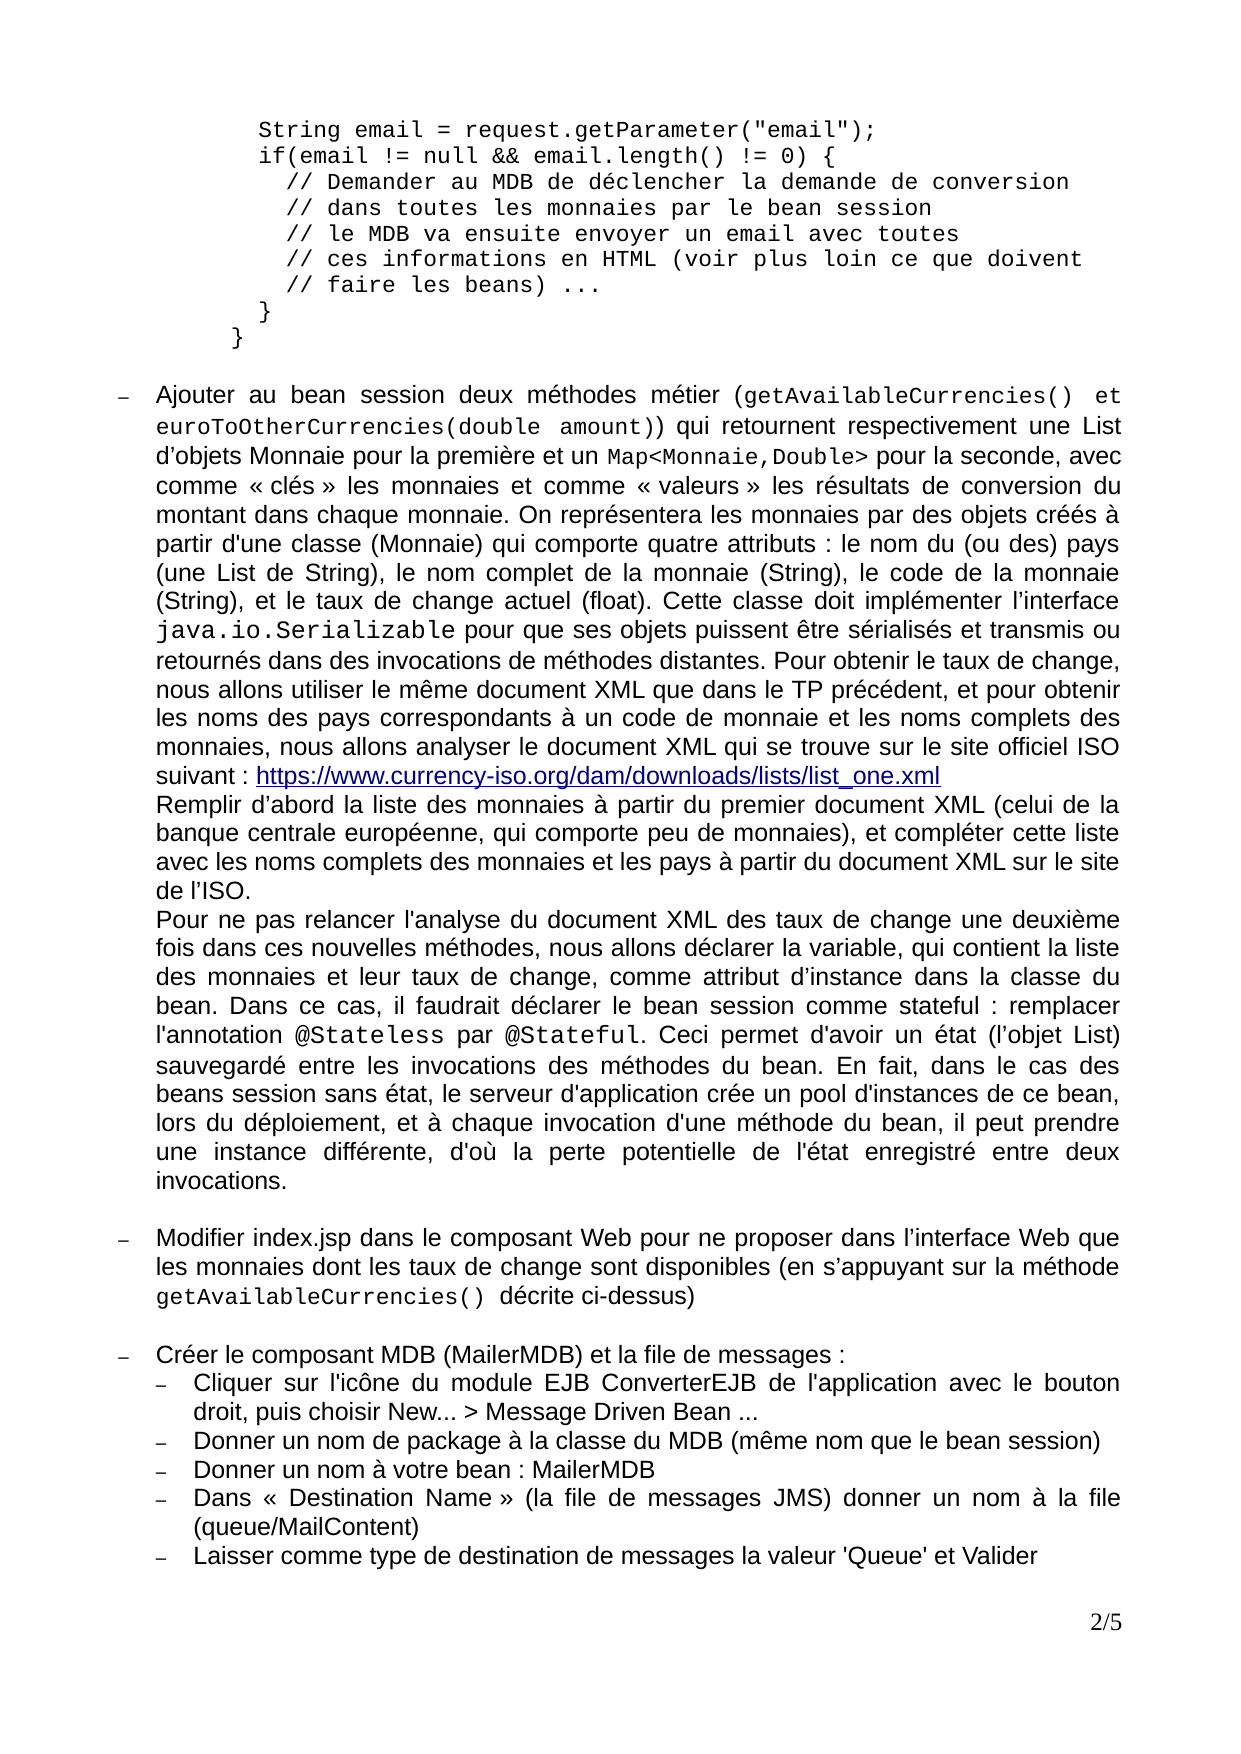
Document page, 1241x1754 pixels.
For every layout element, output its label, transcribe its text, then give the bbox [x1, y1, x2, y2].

list // ces informations en HTML (voir plus loin ce que doivent [193, 248, 1122, 274]
list String email = request.getParameter("email"); [193, 118, 1122, 144]
list Ajouter au bean session deux méthodes métier (getAvailableCurrencies() et euroToOtherCurrencies(double amount)) qui retournent respectivement une List d’objets Monnaie pour la première et un Map<Monnaie,Double> pour la seconde, avec comme « clés » les monnaies et comme « valeurs » les résultats de conversion du montant dans chaque monnaie. On représentera les monnaies par des objets créés à partir d'une classe (Monnaie) qui comporte quatre attributs : le nom du (ou des) pays (une List de String), le nom complet de la monnaie (String), le code de la monnaie (String), et le taux de change actuel (float). Cette classe doit implémenter l’interface java.io.Serializable pour que ses objets puissent être sérialisés et transmis ou retournés dans des invocations de méthodes distantes. Pour obtenir le taux de change, nous allons utiliser le même document XML que dans le TP précédent, et pour obtenir les noms des pays correspondants à un code de monnaie et les noms complets des monnaies, nous allons analyser le document XML qui se trouve sur le site officiel ISO suivant : https://www.currency-iso.org/dam/downloads/lists/list_one.xml [118, 380, 1122, 790]
list Pour ne pas relancer l'analyse du document XML des taux de change une deuxième fois dans ces nouvelles méthodes, nous allons déclarer la variable, qui contient la liste des monnaies et leur taux de change, comme attribut d’instance dans la classe du bean. Dans ce cas, il faudrait déclarer le bean session comme stateful : remplacer l'annotation @Stateless par @Stateful. Ceci permet d'avoir un état (l’objet List) sauvegardé entre les invocations des méthodes du bean. En fait, dans le cas des beans session sans état, le serveur d'application crée un pool d'instances de ce bean, lors du déploiement, et à chaque invocation d'une méthode du bean, il peut prendre une instance différente, d'où la perte potentielle de l'état enregistré entre deux invocations. [118, 905, 1122, 1194]
list if(email != null && email.length() != 0) { [193, 144, 1122, 170]
list Laisser comme type de destination de messages la valeur 'Queue' et Valider [156, 1541, 1122, 1570]
list // le MDB va ensuite envoyer un email avec toutes [193, 222, 1122, 248]
list Donner un nom de package à la classe du MDB (même nom que le bean session) [156, 1426, 1122, 1455]
list Donner un nom à votre bean : MailerMDB [156, 1455, 1122, 1483]
list Créer le composant MDB (MailerMDB) et la file de messages : [118, 1340, 1122, 1368]
list // Demander au MDB de déclencher la demande de conversion [193, 170, 1122, 196]
list Cliquer sur l'icône du module EJB ConverterEJB de l'application avec le bouton droit, puis choisir New... > Message Driven Bean ... [156, 1368, 1122, 1426]
list // faire les beans) ... [193, 274, 1122, 300]
list Remplir d’abord la liste des monnaies à partir du premier document XML (celui de la banque centrale européenne, qui comporte peu de monnaies), et compléter cette liste avec les noms complets des monnaies et les pays à partir du document XML sur le site de l’ISO. [118, 790, 1122, 905]
list Modifier index.jsp dans le composant Web pour ne proposer dans l’interface Web que les monnaies dont les taux de change sont disponibles (en s’appuyant sur la méthode getAvailableCurrencies() décrite ci-dessus) [118, 1223, 1122, 1311]
list } [193, 326, 1122, 352]
list } [193, 300, 1122, 326]
list Dans « Destination Name » (la file de messages JMS) donner un nom à la file (queue/MailContent) [156, 1483, 1122, 1541]
list // dans toutes les monnaies par le bean session [193, 196, 1122, 222]
